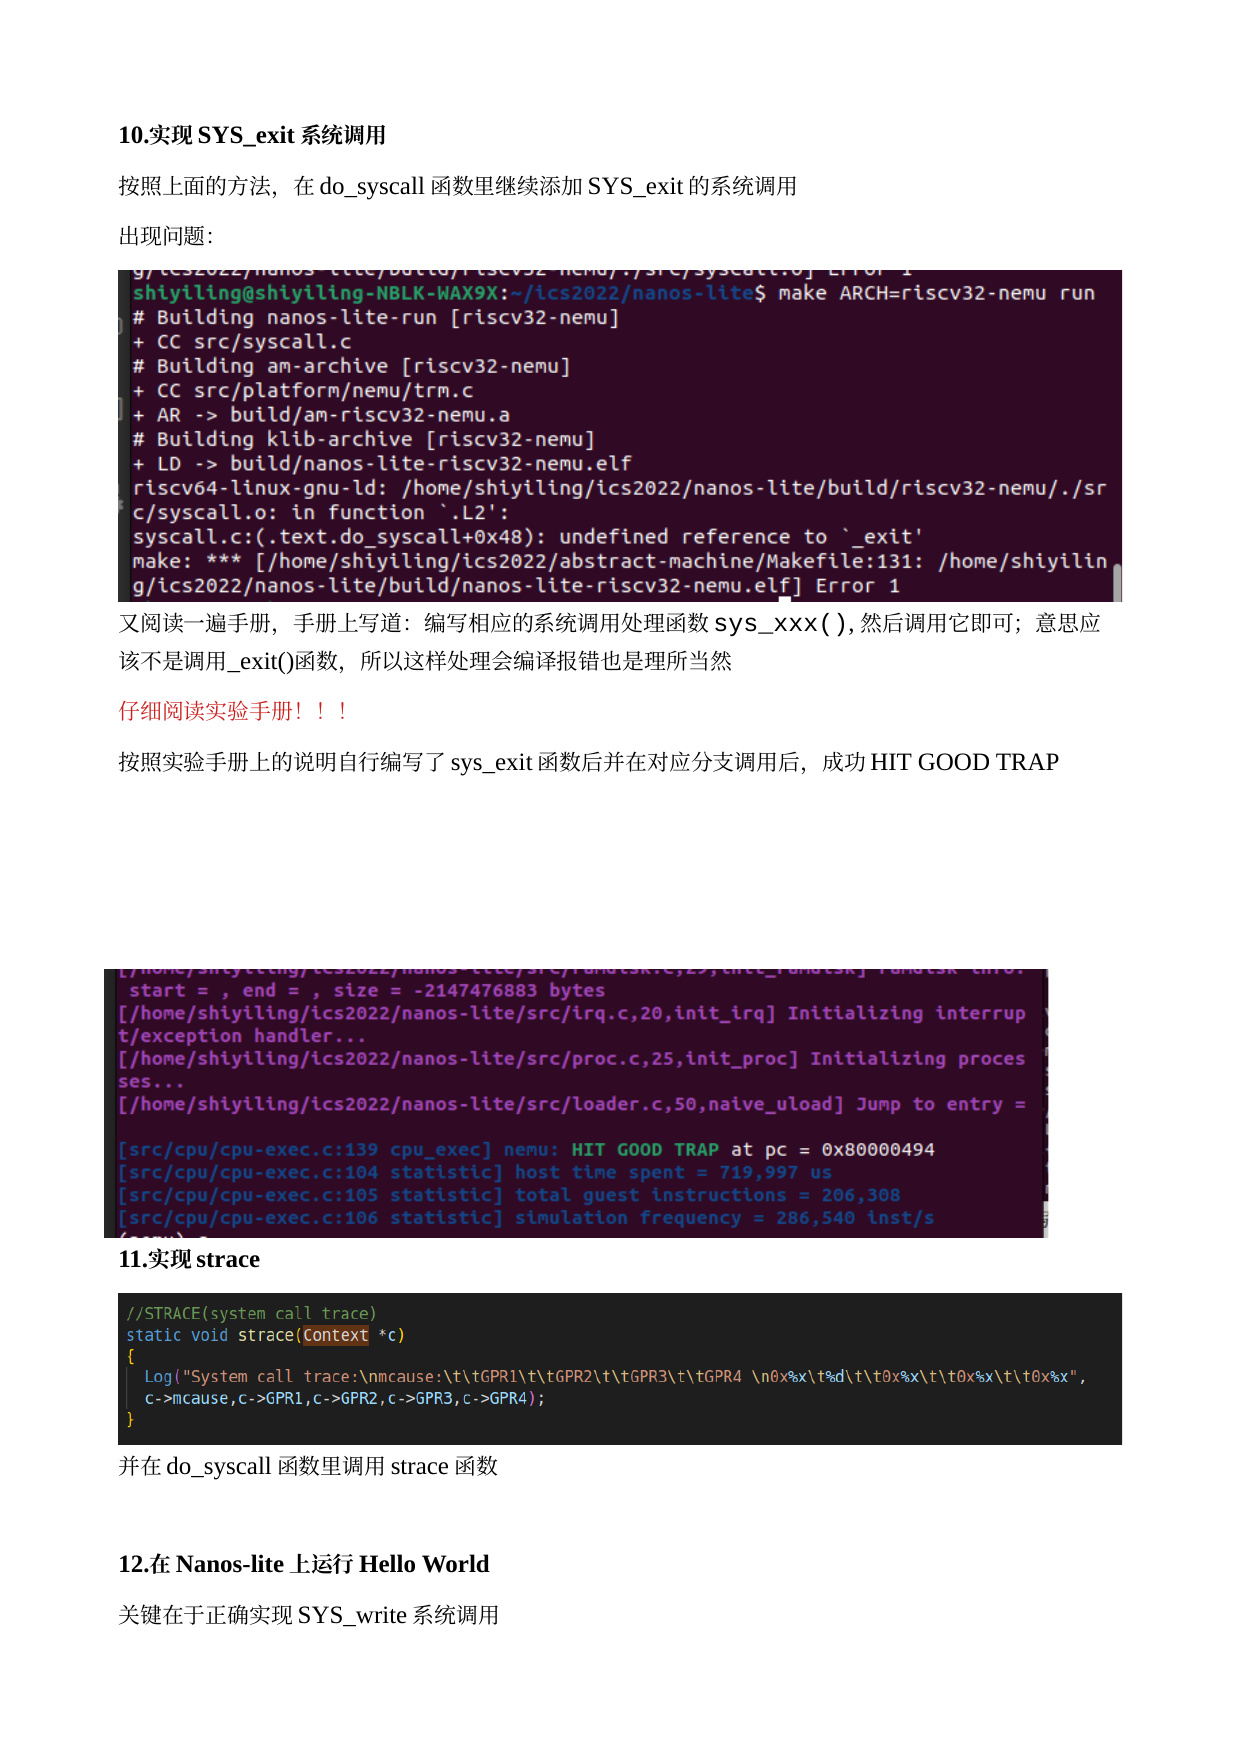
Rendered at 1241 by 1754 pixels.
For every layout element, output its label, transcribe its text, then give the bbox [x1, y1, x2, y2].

text 10.实现SYS_exit系统调用 [118, 118, 1122, 149]
text 出现问题： [118, 219, 1122, 251]
text 按照上面的方法，在do_syscall函数里继续添加SYS_exit的系统调用 [118, 169, 1122, 200]
text 关键在于正确实现SYS_write系统调用 [118, 1598, 1122, 1630]
text 并在do_syscall函数里调用strace函数 [118, 1445, 1122, 1481]
picture [118, 270, 1123, 602]
picture [104, 969, 1049, 1238]
picture [118, 1293, 1123, 1445]
text 又阅读一遍手册，手册上写道：编写相应的系统调用处理函数sys_xxx(), 然后调用它即可；意思应该不是调用_exit()函数，所以这样处理会编译报错也是理所当然 [118, 602, 1122, 675]
text 按照实验手册上的说明自行编写了sys_exit函数后并在对应分支调用后，成功HIT GOOD TRAP [118, 745, 1122, 777]
text 12.在Nanos-lite上运行Hello World [118, 1547, 1122, 1579]
text 仔细阅读实验手册！！！ [118, 694, 1122, 726]
text 11.实现strace [118, 939, 1122, 1274]
